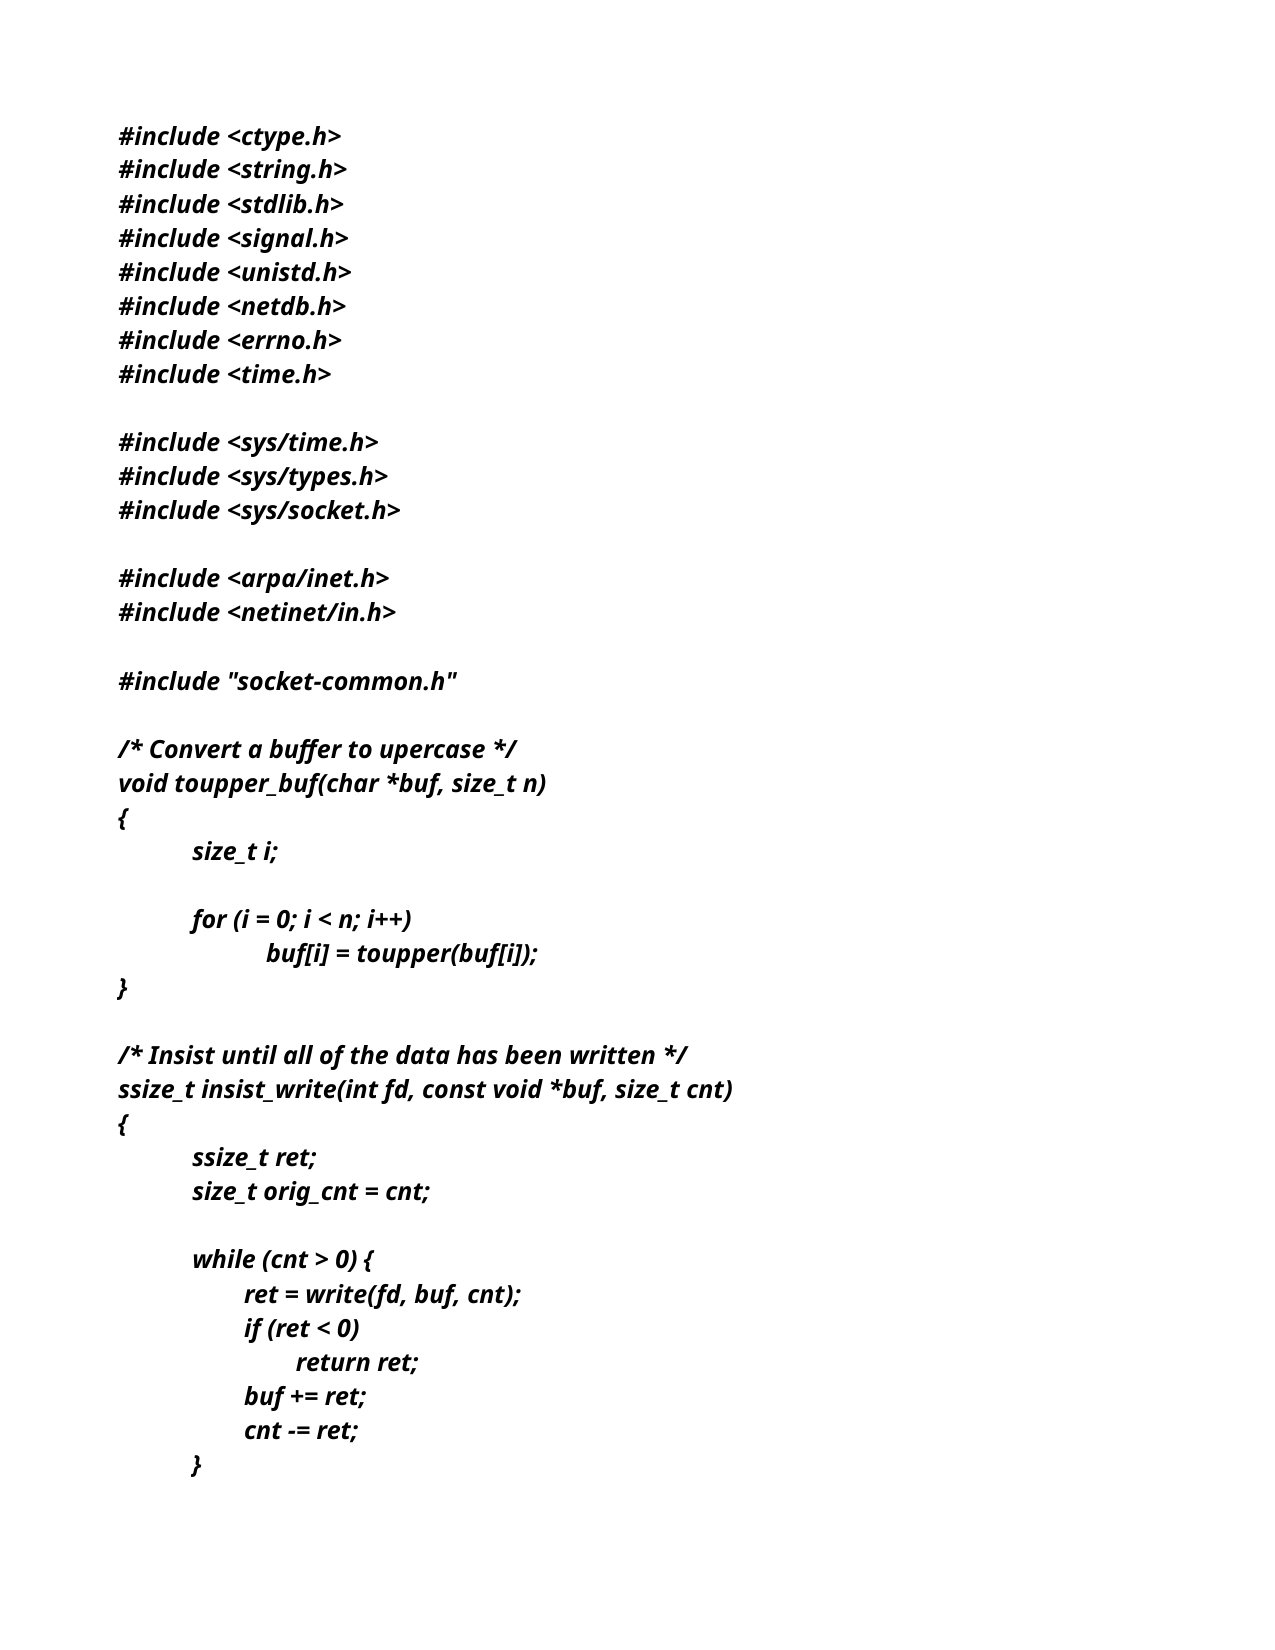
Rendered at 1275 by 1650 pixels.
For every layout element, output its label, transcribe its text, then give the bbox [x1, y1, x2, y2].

text return ret; [118, 1344, 1157, 1378]
text ssize_t insist_write(int fd, const void *buf, size_t cnt) [118, 1072, 1157, 1106]
text size_t i; [118, 833, 1157, 867]
text #include <sys/socket.h> [118, 493, 1157, 527]
text buf[i] = toupper(buf[i]); [118, 936, 1157, 970]
text if (ret < 0) [118, 1310, 1157, 1344]
text size_t orig_cnt = cnt; [118, 1174, 1157, 1208]
text cnt -= ret; [118, 1412, 1157, 1447]
text while (cnt > 0) { [118, 1242, 1157, 1276]
text #include <signal.h> [118, 220, 1157, 254]
text #include <arpa/inet.h> [118, 561, 1157, 595]
text #include <sys/types.h> [118, 459, 1157, 493]
text #include <netinet/in.h> [118, 595, 1157, 629]
text #include <time.h> [118, 357, 1157, 391]
text #include <errno.h> [118, 322, 1157, 357]
text #include <unistd.h> [118, 254, 1157, 288]
text ssize_t ret; [118, 1140, 1157, 1174]
text /* Insist until all of the data has been written */ [118, 1038, 1157, 1072]
text buf += ret; [118, 1378, 1157, 1412]
text #include "socket-common.h" [118, 663, 1157, 697]
text { [118, 799, 1157, 833]
text #include <netdb.h> [118, 288, 1157, 322]
text #include <string.h> [118, 152, 1157, 186]
text void toupper_buf(char *buf, size_t n) [118, 765, 1157, 799]
text ret = write(fd, buf, cnt); [118, 1276, 1157, 1310]
text #include <stdlib.h> [118, 186, 1157, 220]
text for (i = 0; i < n; i++) [118, 902, 1157, 936]
text { [118, 1106, 1157, 1140]
text /* Convert a buffer to upercase */ [118, 731, 1157, 765]
text } [118, 1447, 1157, 1481]
text #include <sys/time.h> [118, 425, 1157, 459]
text #include <ctype.h> [118, 118, 1157, 152]
text } [118, 970, 1157, 1004]
